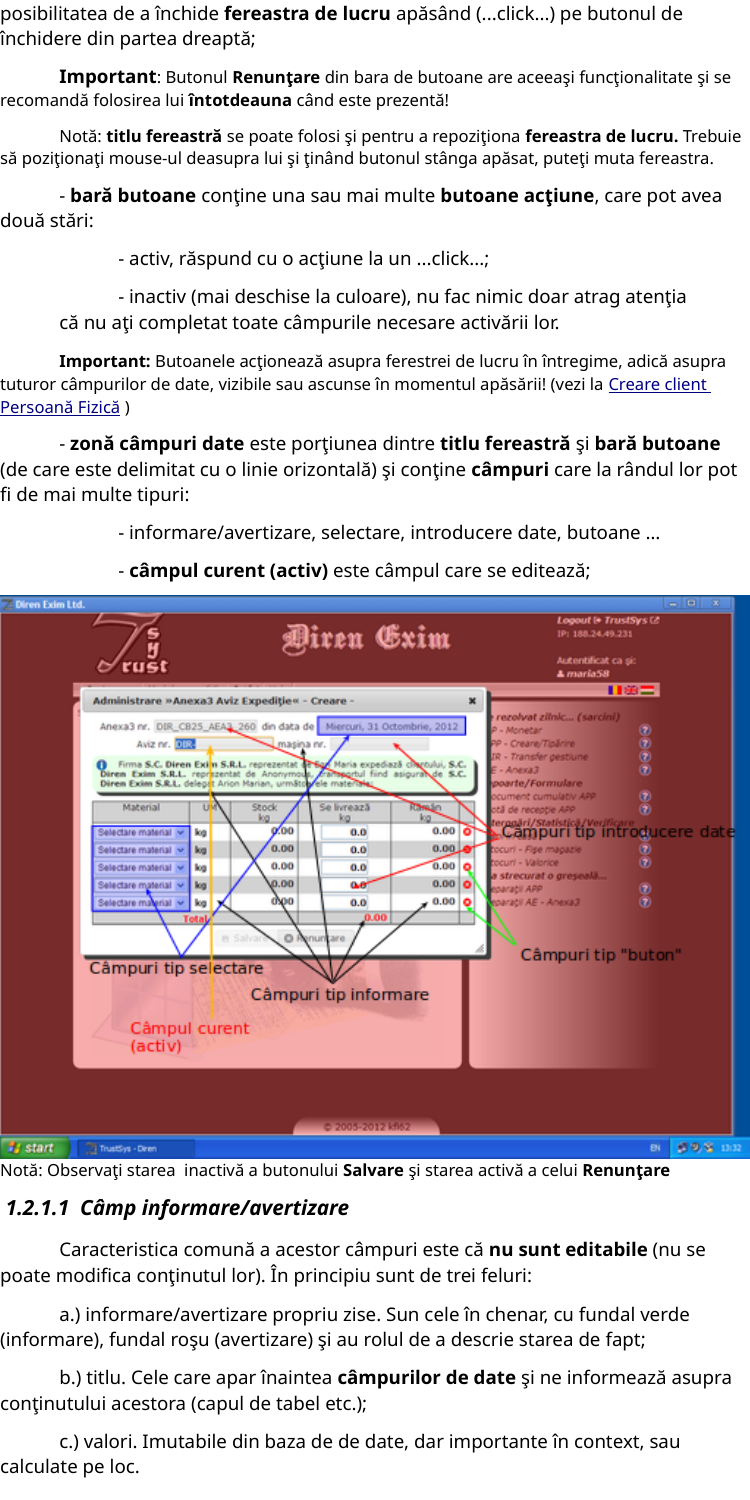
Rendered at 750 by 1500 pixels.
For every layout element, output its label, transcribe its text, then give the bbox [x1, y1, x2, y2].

text a.) informare/avertizare propriu zise. Sun cele în chenar, cu fundal verde (informare), fundal roşu (avertizare) şi au rolul de a descrie starea de fapt; [0, 1301, 750, 1352]
text c.) valori. Imutabile din baza de de date, dar importante în context, sau calculate pe loc. [0, 1428, 750, 1479]
text - bară butoane conţine una sau mai multe butoane acţiune, care pot avea două stări: [0, 182, 750, 233]
text Important: Butonul Renunţare din bara de butoane are aceeaşi funcţionalitate şi se recomandă folosirea lui întotdeauna când este prezentă! [0, 63, 750, 112]
text Important: Butoanele acţionează asupra ferestrei de lucru în întregime, adică asupra tuturor câmpurilor de date, vizibile sau ascunse în momentul apăsării! (vezi la Creare client Persoană Fizică ) [0, 347, 750, 418]
text - activ, răspund cu o acţiune la un ...click...; [0, 246, 750, 271]
text posibilitatea de a închide fereastra de lucru apăsând (...click...) pe butonul de închidere din partea dreaptă; [0, 0, 750, 51]
text - câmpul curent (activ) este câmpul care se editează; [0, 558, 750, 583]
text - inactiv (mai deschise la culoare), nu fac nimic doar atrag atenţia că nu aţi completat toate câmpurile necesare activării lor. [0, 284, 750, 335]
picture [0, 595, 750, 1159]
text - zonă câmpuri date este porţiunea dintre titlu fereastră şi bară butoane (de care este delimitat cu o linie orizontală) şi conţine câmpuri care la rândul lor pot fi de mai multe tipuri: [0, 431, 750, 507]
text Caracteristica comună a acestor câmpuri este că nu sunt editabile (nu se poate modifica conţinutul lor). În principiu sunt de trei feluri: [0, 1234, 750, 1288]
subtitle Câmp informare/avertizare [0, 1193, 750, 1222]
text Notă: titlu fereastră se poate folosi şi pentru a repoziţiona fereastra de lucru. Trebuie să poziţionaţi mouse-ul deasupra lui şi ţinând butonul stânga apăsat, puteţi muta fereastra. [0, 124, 750, 170]
text - informare/avertizare, selectare, introducere date, butoane … [0, 520, 750, 545]
text Notă: Observaţi starea inactivă a butonului Salvare şi starea activă a celui Renunţare [0, 1159, 750, 1181]
text b.) titlu. Cele care apar înaintea câmpurilor de date şi ne informează asupra conţinutului acestora (capul de tabel etc.); [0, 1364, 750, 1415]
